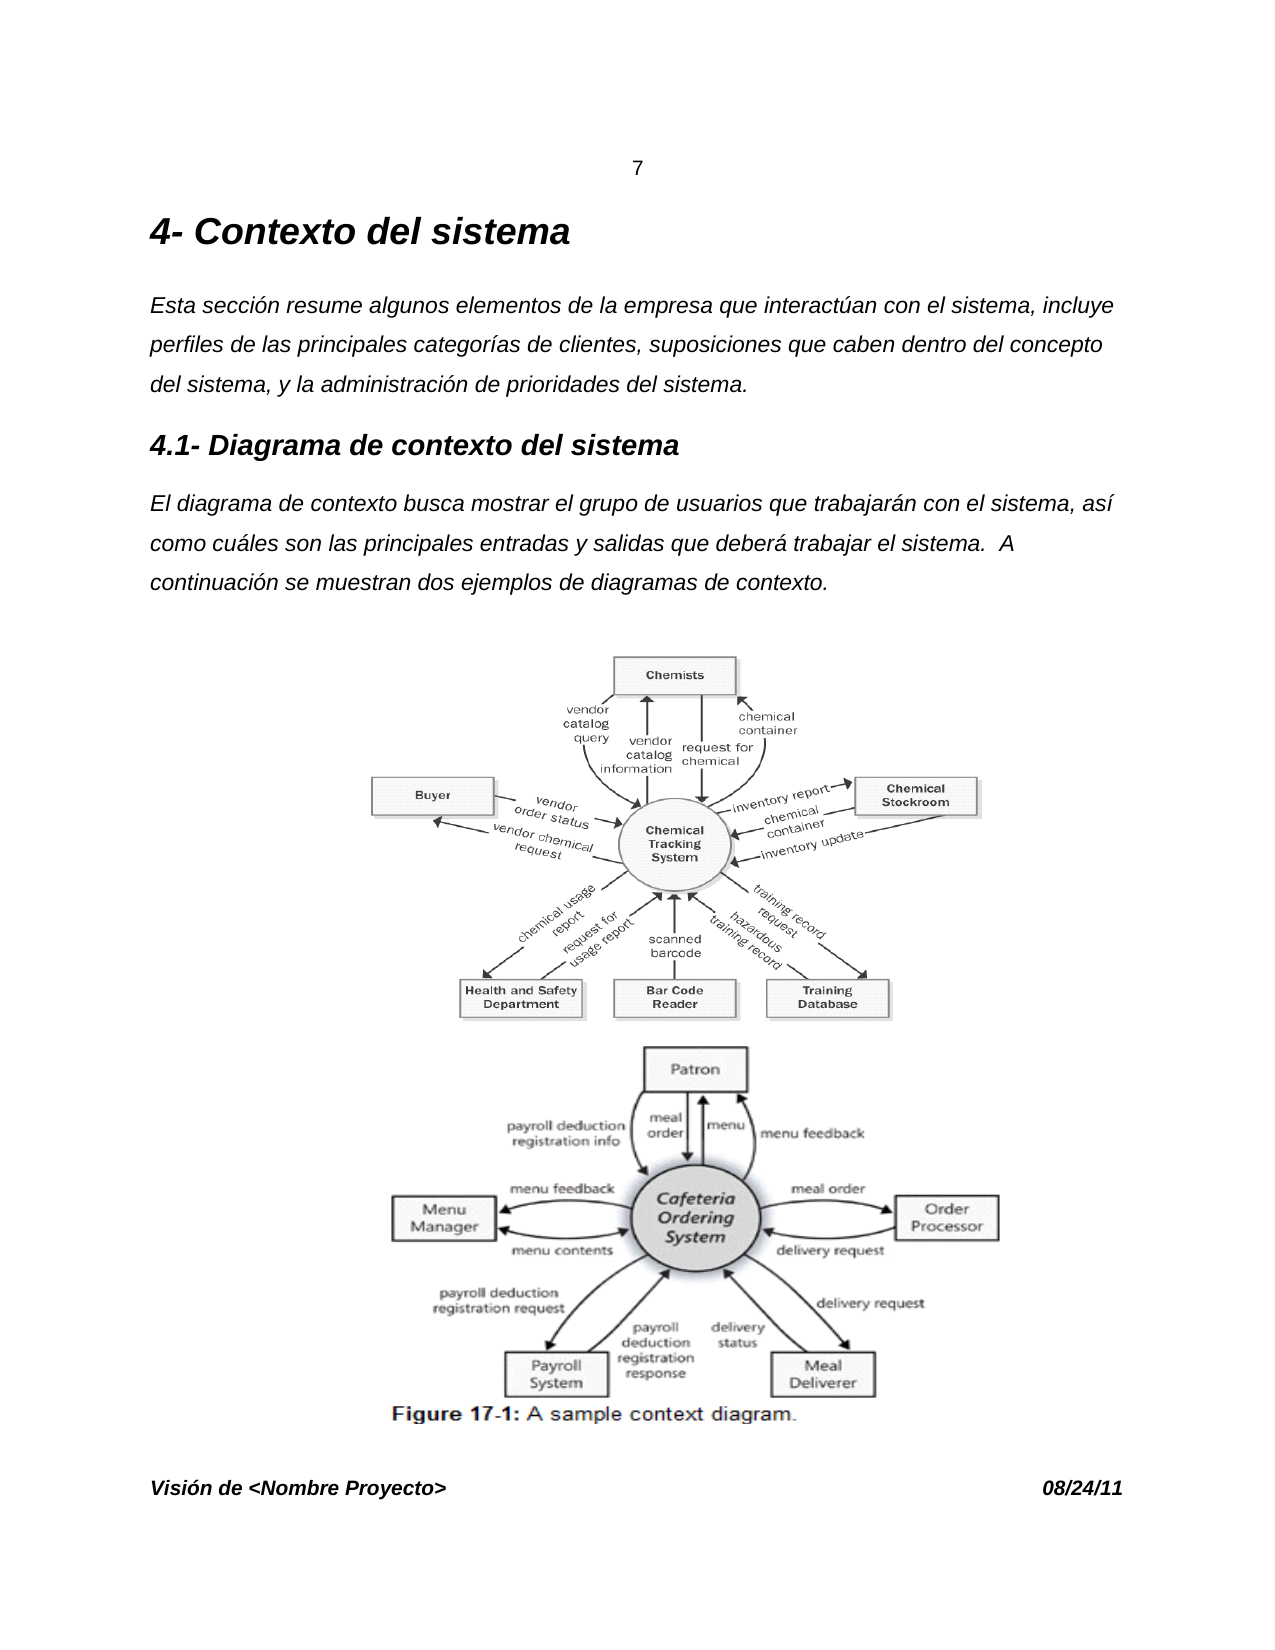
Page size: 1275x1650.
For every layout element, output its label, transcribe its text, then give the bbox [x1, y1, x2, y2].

text 4.1- Diagrama de contexto del sistema [150, 428, 1125, 461]
text El diagrama de contexto busca mostrar el grupo de usuarios que trabajarán con el sistema, así como cuáles son las principales entradas y salidas que deberá trabajar el sistema. A continuación se muestran dos ejemplos de diagramas de contexto. [150, 490, 1125, 595]
text 4- Contexto del sistema [150, 209, 1125, 252]
text Esta sección resume algunos elementos de la empresa que interactúan con el sistema, incluye perfiles de las principales categorías de clientes, suposiciones que caben dentro del concepto del sistema, y la administración de prioridades del sistema. [150, 292, 1125, 397]
